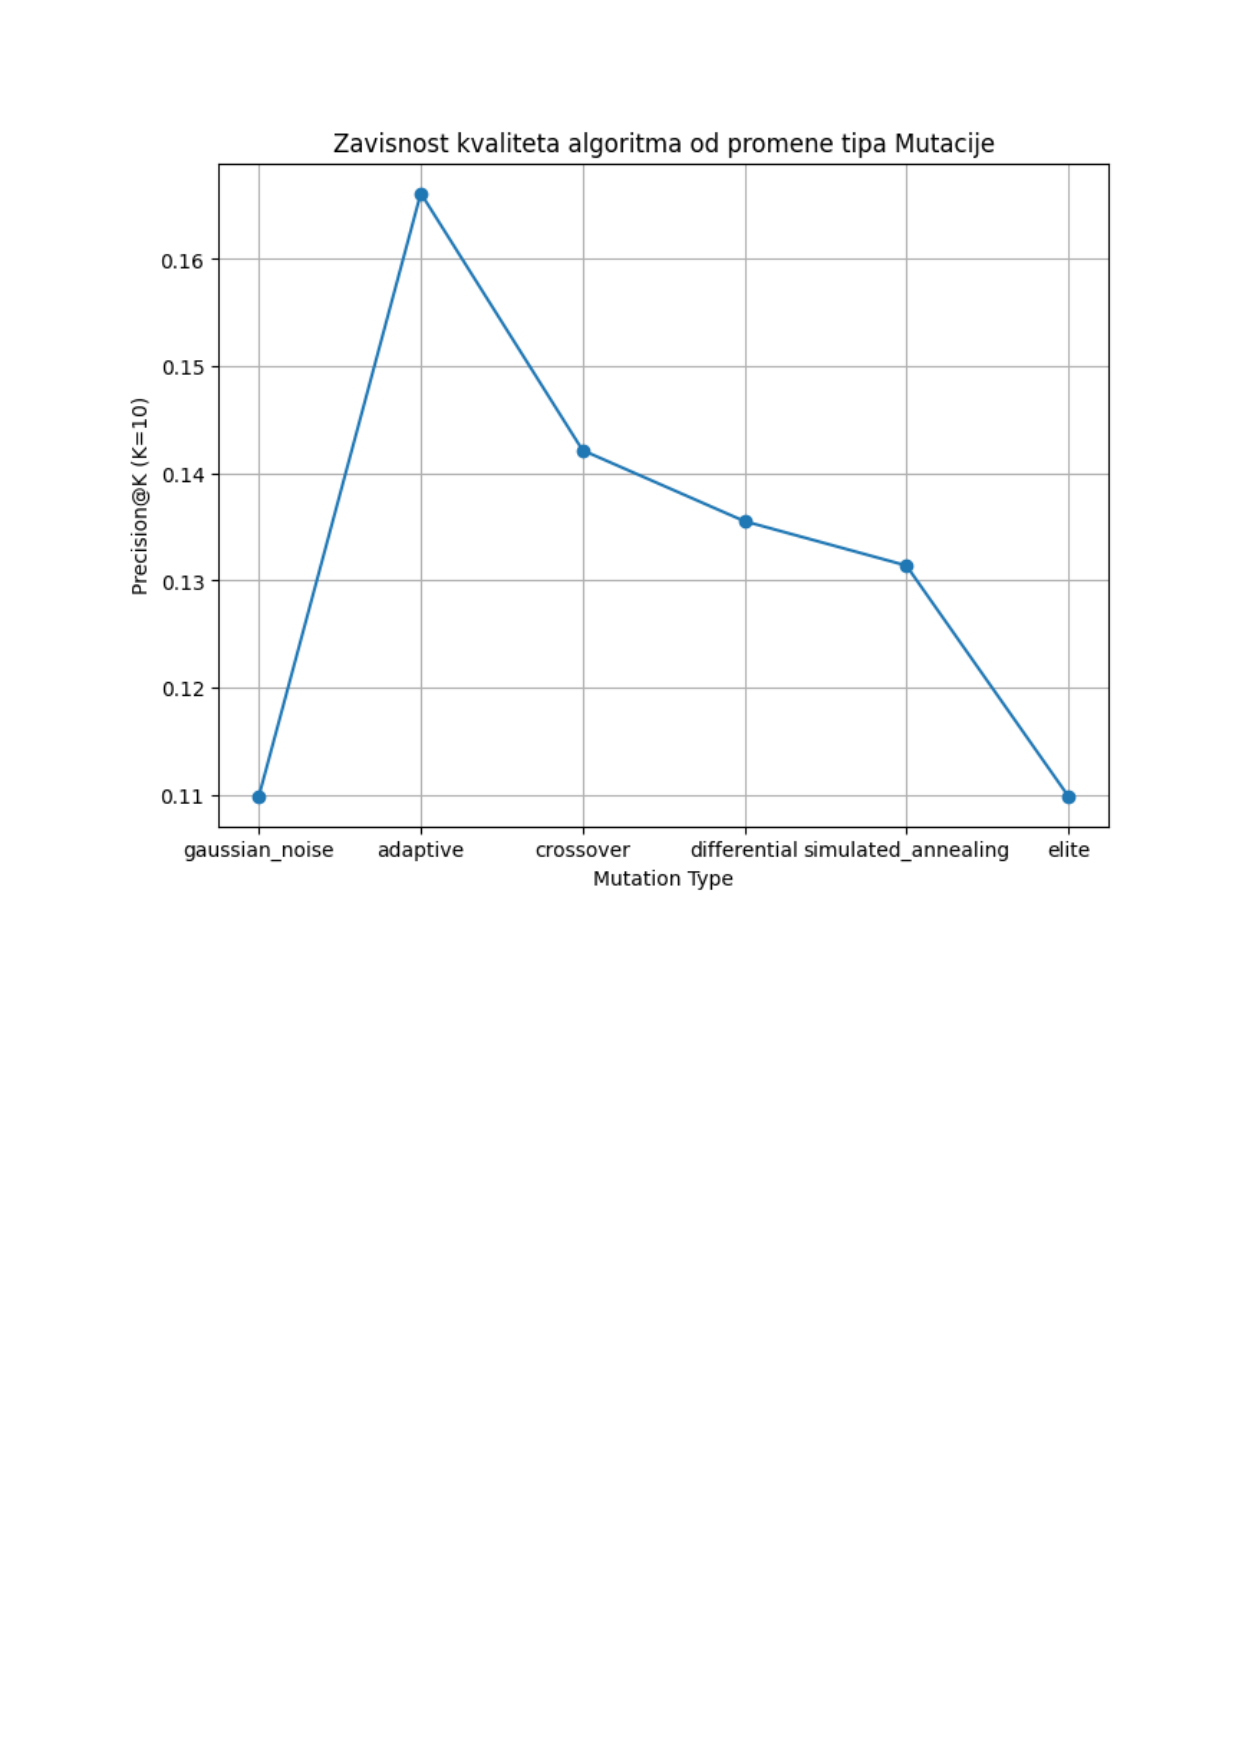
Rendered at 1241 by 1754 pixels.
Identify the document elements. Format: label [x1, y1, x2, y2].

picture [118, 118, 1123, 903]
